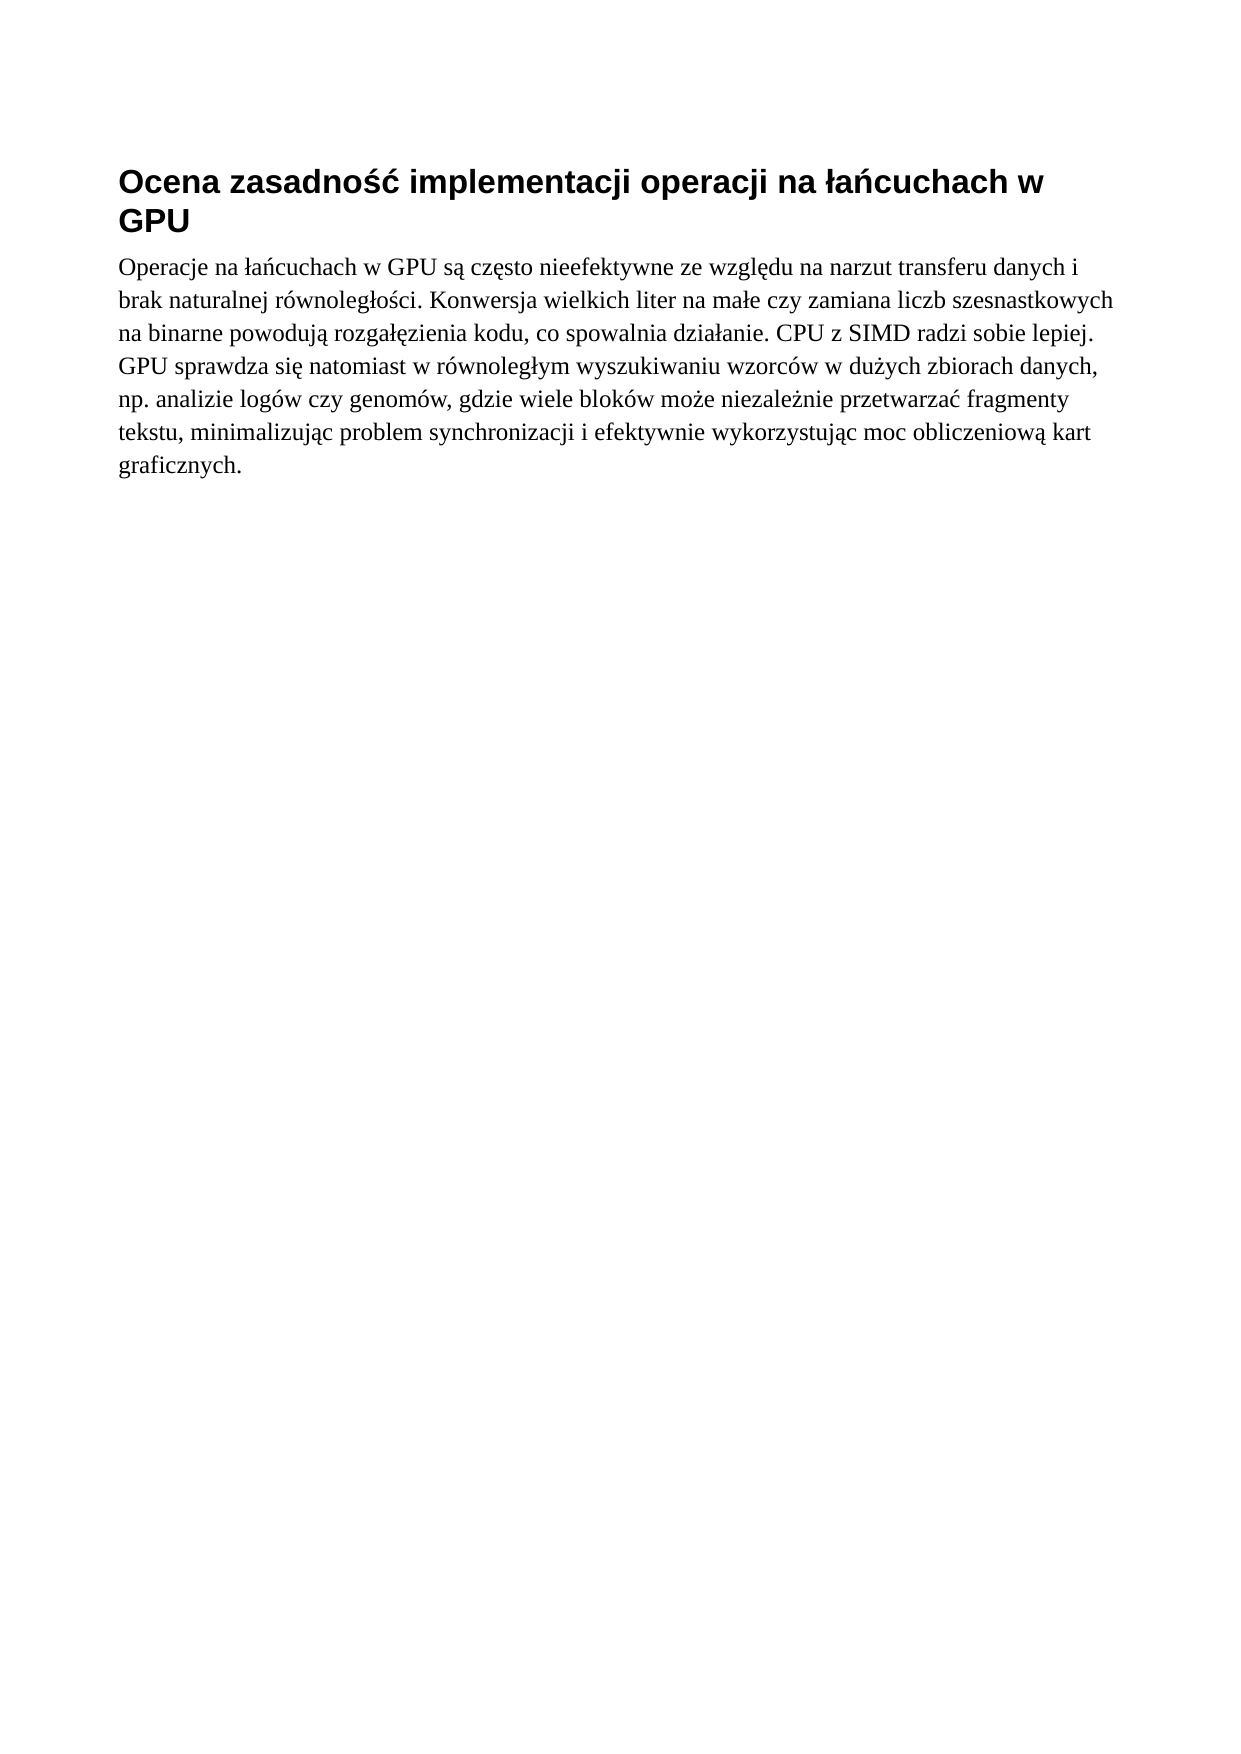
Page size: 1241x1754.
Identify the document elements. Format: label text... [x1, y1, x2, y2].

text Operacje na łańcuchach w GPU są często nieefektywne ze względu na narzut transferu danych i brak naturalnej równoległości. Konwersja wielkich liter na małe czy zamiana liczb szesnastkowych na binarne powodują rozgałęzienia kodu, co spowalnia działanie. CPU z SIMD radzi sobie lepiej. GPU sprawdza się natomiast w równoległym wyszukiwaniu wzorców w dużych zbiorach danych, np. analizie logów czy genomów, gdzie wiele bloków może niezależnie przetwarzać fragmenty tekstu, minimalizując problem synchronizacji i efektywnie wykorzystując moc obliczeniową kart graficznych. [118, 252, 1122, 479]
subtitle Ocena zasadność implementacji operacji na łańcuchach w GPU [118, 163, 1122, 239]
